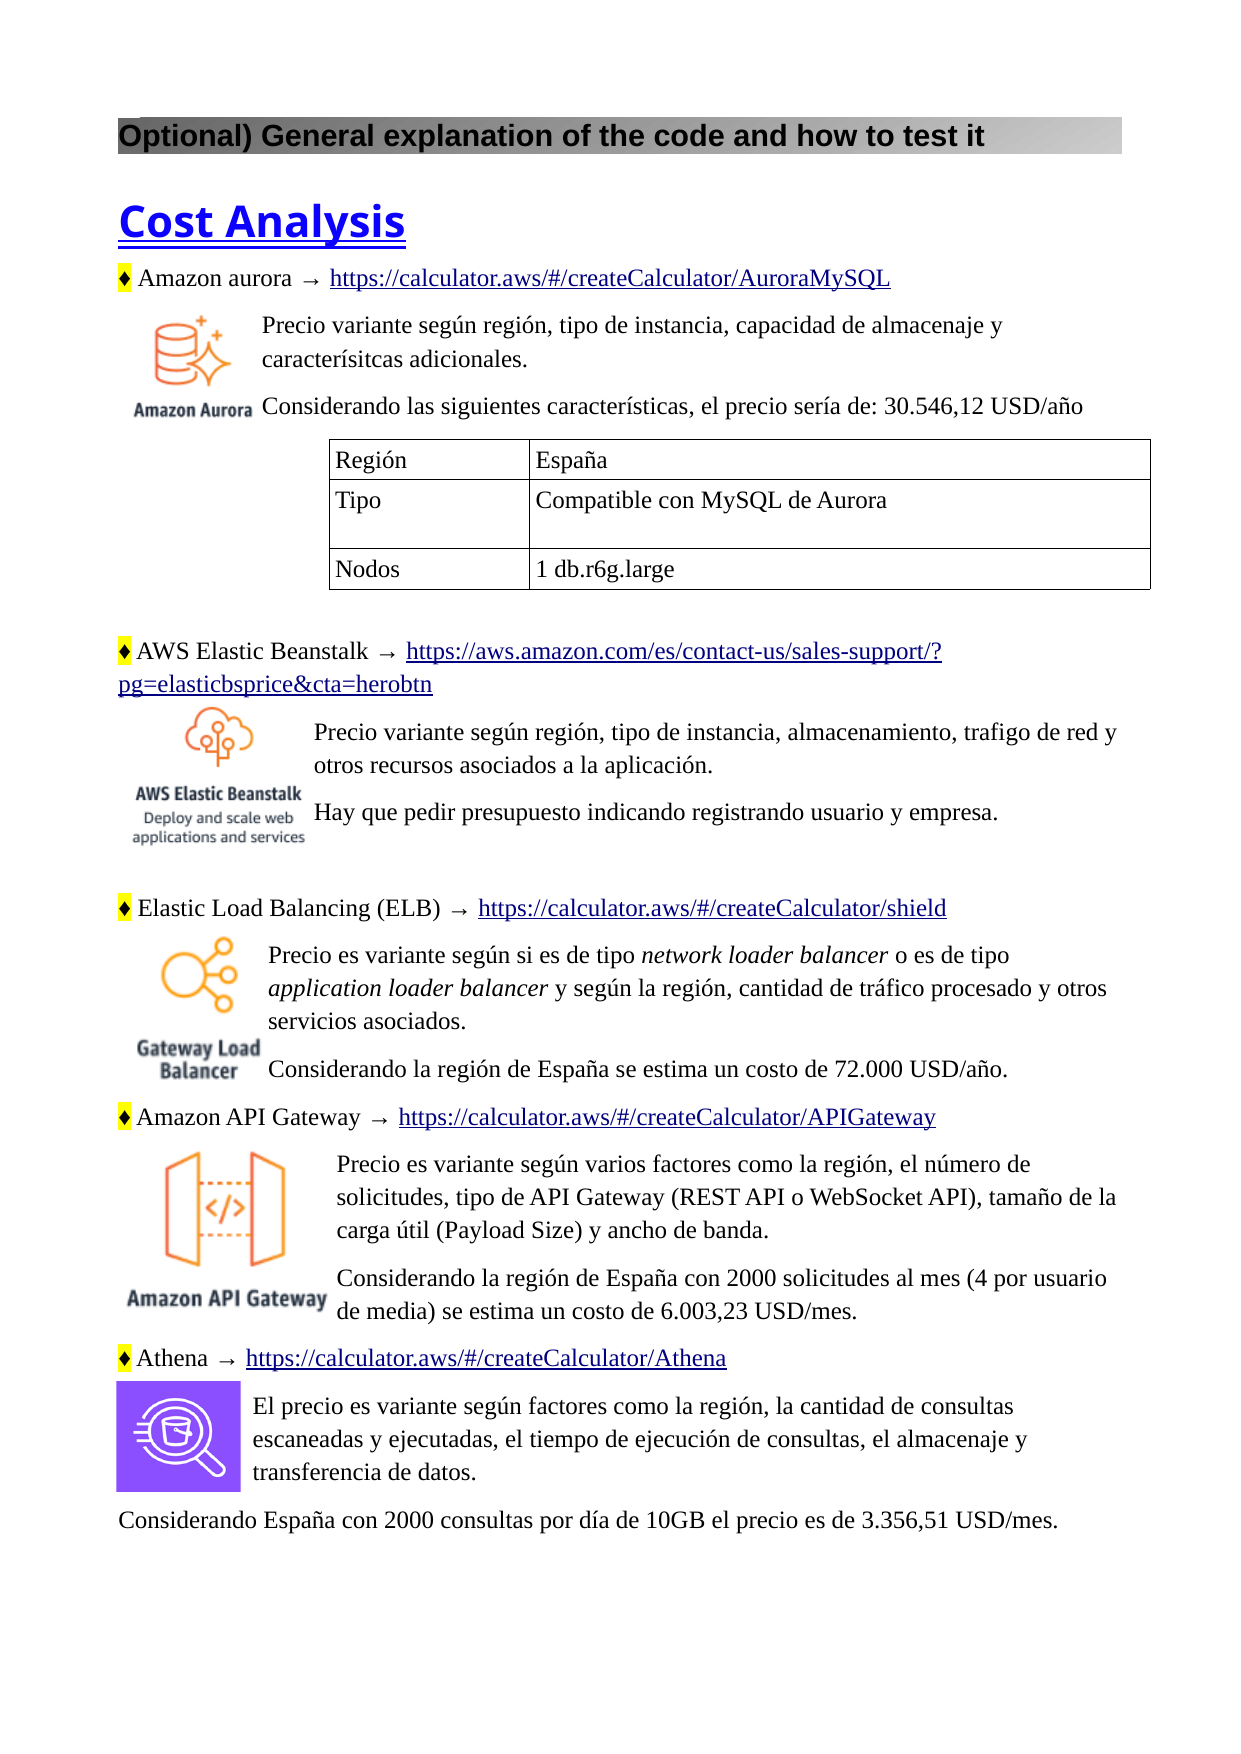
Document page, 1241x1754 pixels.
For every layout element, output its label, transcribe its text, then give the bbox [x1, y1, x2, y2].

text Considerando la región de España se estima un costo de 72.000 USD/año. [268, 1054, 1122, 1083]
table_header Región [330, 440, 529, 479]
text ♦ Amazon aurora → https://calculator.aws/#/createCalculator/AuroraMySQL [118, 263, 1122, 292]
text ♦ Athena → https://calculator.aws/#/createCalculator/Athena [118, 1343, 1122, 1372]
text Precio variante según región, tipo de instancia, capacidad de almacenaje y caracterísitcas adicionales. [118, 311, 1122, 372]
text Considerando España con 2000 consultas por día de 10GB el precio es de 3.356,51 USD/mes. [118, 1505, 1122, 1533]
text Considerando las siguientes características, el precio sería de: 30.546,12 USD/año [262, 391, 1122, 420]
table_cell 1 db.r6g.large [530, 549, 1150, 588]
picture [125, 1149, 337, 1317]
table_cell Tipo [330, 480, 529, 548]
table_cell Nodos [330, 549, 529, 588]
picture [116, 1381, 241, 1492]
table_header España [530, 440, 1150, 479]
text Precio es variante según si es de tipo network loader balancer o es de tipo application loader balancer y según la región, cantidad de tráfico procesado y otros servicios asociados. [268, 940, 1122, 1035]
text Considerando la región de España con 2000 solicitudes al mes (4 por usuario de media) se estima un costo de 6.003,23 USD/mes. [118, 1263, 1122, 1324]
picture [121, 702, 314, 850]
subtitle Optional) General explanation of the code and how to test it [118, 118, 1122, 153]
subtitle Cost Analysis [118, 191, 1122, 251]
text ♦ Amazon API Gateway → https://calculator.aws/#/createCalculator/APIGateway [118, 1102, 1122, 1130]
table_cell Compatible con MySQL de Aurora [530, 480, 1150, 548]
text Hay que pedir presupuesto indicando registrando usuario y empresa. [314, 797, 1122, 826]
picture [131, 315, 262, 420]
text ♦ AWS Elastic Beanstalk → https://aws.amazon.com/es/contact-us/sales-support/?pg=elasticbsprice&cta=herobtn [118, 636, 1122, 698]
text Precio variante según región, tipo de instancia, almacenamiento, trafigo de red y otros recursos asociados a la aplicación. [314, 717, 1122, 779]
text ♦ Elastic Load Balancing (ELB) → https://calculator.aws/#/createCalculator/shield [118, 893, 1122, 921]
text El precio es variante según factores como la región, la cantidad de consultas escaneadas y ejecutadas, el tiempo de ejecución de consultas, el almacenaje y transferencia de datos. [241, 1391, 1122, 1486]
text Precio es variante según varios factores como la región, el número de solicitudes, tipo de API Gateway (REST API o WebSocket API), tamaño de la carga útil (Payload Size) y ancho de banda. [337, 1149, 1122, 1244]
picture [133, 929, 268, 1089]
